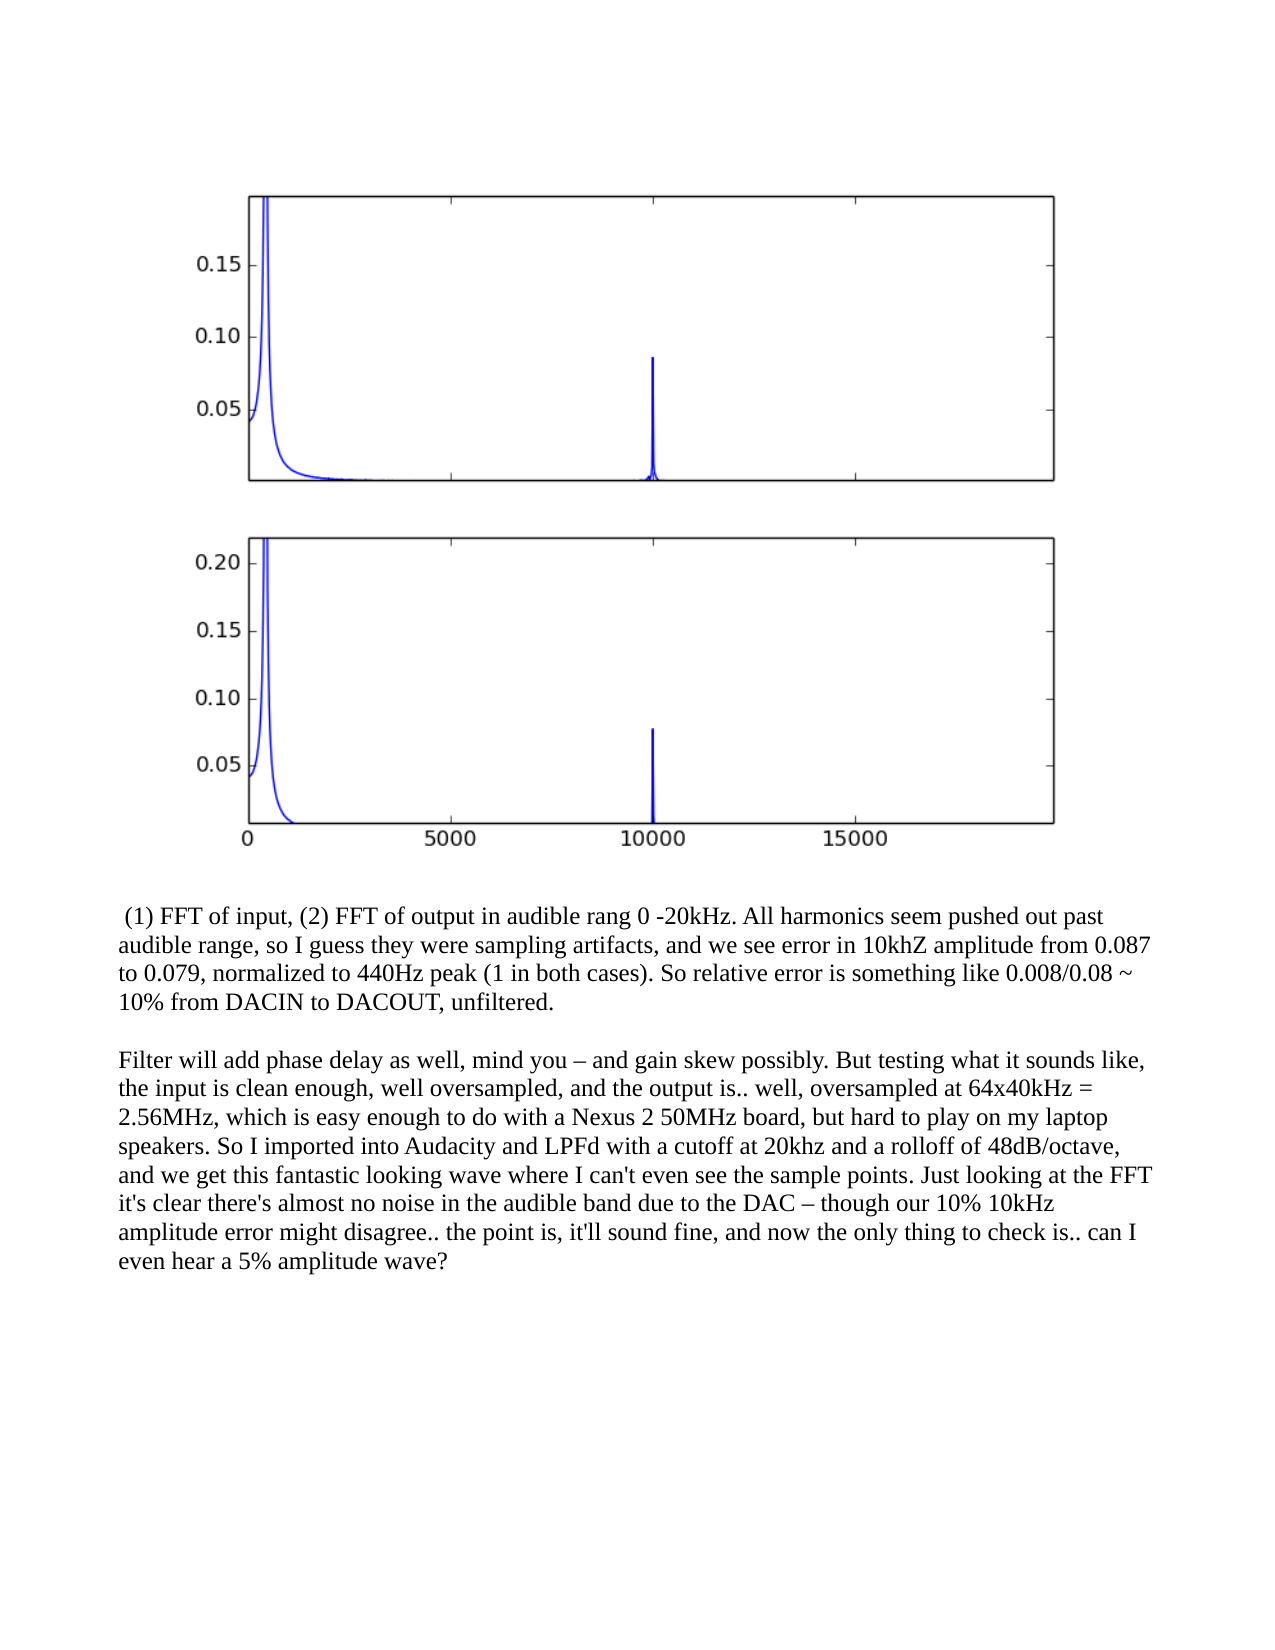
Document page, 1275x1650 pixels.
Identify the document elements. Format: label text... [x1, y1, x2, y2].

text the input is clean enough, well oversampled, and the output is.. well, oversampled at 64x40kHz = 2.56MHz, which is easy enough to do with a Nexus 2 50MHz board, but hard to play on my laptop speakers. So I imported into Audacity and LPFd with a cutoff at 20khz and a rolloff of 48dB/octave, and we get this fantastic looking wave where I can't even see the sample points. Just looking at the FFT it's clear there's almost no noise in the audible band due to the DAC – though our 10% 10kHz amplitude error might disagree.. the point is, it'll sound fine, and now the only thing to check is.. can I even hear a 5% amplitude wave? [118, 1073, 1157, 1275]
text Filter will add phase delay as well, mind you – and gain skew possibly. But testing what it sounds like, [118, 1045, 1157, 1073]
picture [118, 118, 1157, 901]
text (1) FFT of input, (2) FFT of output in audible rang 0 -20kHz. All harmonics seem pushed out past audible range, so I guess they were sampling artifacts, and we see error in 10khZ amplitude from 0.087 to 0.079, normalized to 440Hz peak (1 in both cases). So relative error is something like 0.008/0.08 ~ 10% from DACIN to DACOUT, unfiltered. [118, 901, 1157, 1016]
